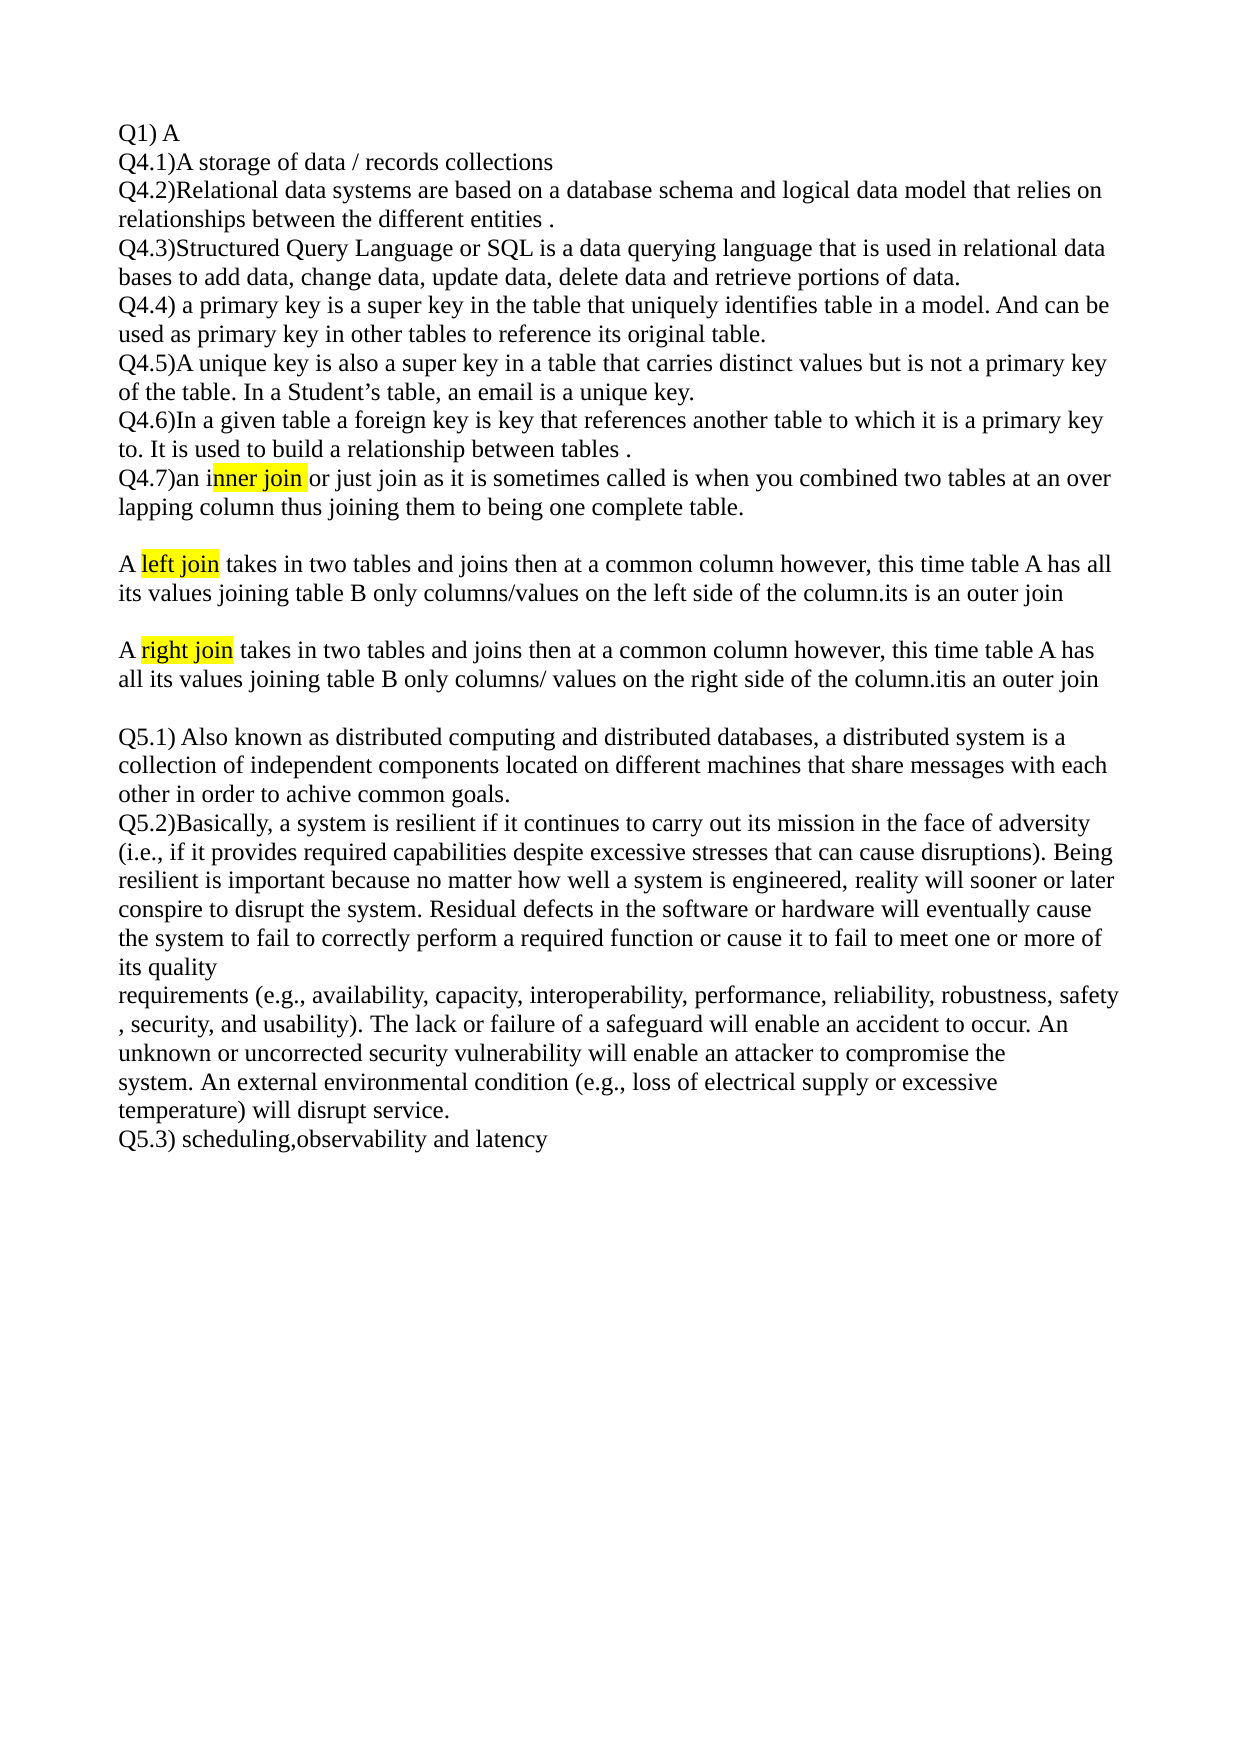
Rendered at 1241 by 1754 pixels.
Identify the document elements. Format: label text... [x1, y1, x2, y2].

text Q4.7)an inner join or just join as it is sometimes called is when you combined two tables at an over lapping column thus joining them to being one complete table. [118, 463, 1122, 521]
text Q4.5)A unique key is also a super key in a table that carries distinct values but is not a primary key of the table. In a Student’s table, an email is a unique key. [118, 348, 1122, 406]
text A right join takes in two tables and joins then at a common column however, this time table A has all its values joining table B only columns/ values on the right side of the column.itis an outer join [118, 636, 1122, 693]
text Q5.3) scheduling,observability and latency [118, 1124, 1122, 1153]
text Q4.3)Structured Query Language or SQL is a data querying language that is used in relational data bases to add data, change data, update data, delete data and retrieve portions of data. [118, 233, 1122, 291]
text Q1) A [118, 118, 1122, 147]
text Q4.1)A storage of data / records collections [118, 147, 1122, 176]
text Q4.6)In a given table a foreign key is key that references another table to which it is a primary key to. It is used to build a relationship between tables . [118, 406, 1122, 463]
text Q4.4) a primary key is a super key in the table that uniquely identifies table in a model. And can be used as primary key in other tables to reference its original table. [118, 291, 1122, 348]
text Q4.2)Relational data systems are based on a database schema and logical data model that relies on relationships between the different entities . [118, 176, 1122, 233]
text Q5.1) Also known as distributed computing and distributed databases, a distributed system is a collection of independent components located on different machines that share messages with each other in order to achive common goals. [118, 722, 1122, 808]
text Q5.2)Basically, a system is resilient if it continues to carry out its mission in the face of adversity (i.e., if it provides required capabilities despite excessive stresses that can cause disruptions). Being resilient is important because no matter how well a system is engineered, reality will sooner or later conspire to disrupt the system. Residual defects in the software or hardware will eventually cause the system to fail to correctly perform a required function or cause it to fail to meet one or more of its quality requirements (e.g., availability, capacity, interoperability, performance, reliability, robustness, safety, security, and usability). The lack or failure of a safeguard will enable an accident to occur. An unknown or uncorrected security vulnerability will enable an attacker to compromise the system. An external environmental condition (e.g., loss of electrical supply or excessive temperature) will disrupt service. [118, 808, 1122, 1124]
text A left join takes in two tables and joins then at a common column however, this time table A has all its values joining table B only columns/values on the left side of the column.its is an outer join [118, 549, 1122, 607]
